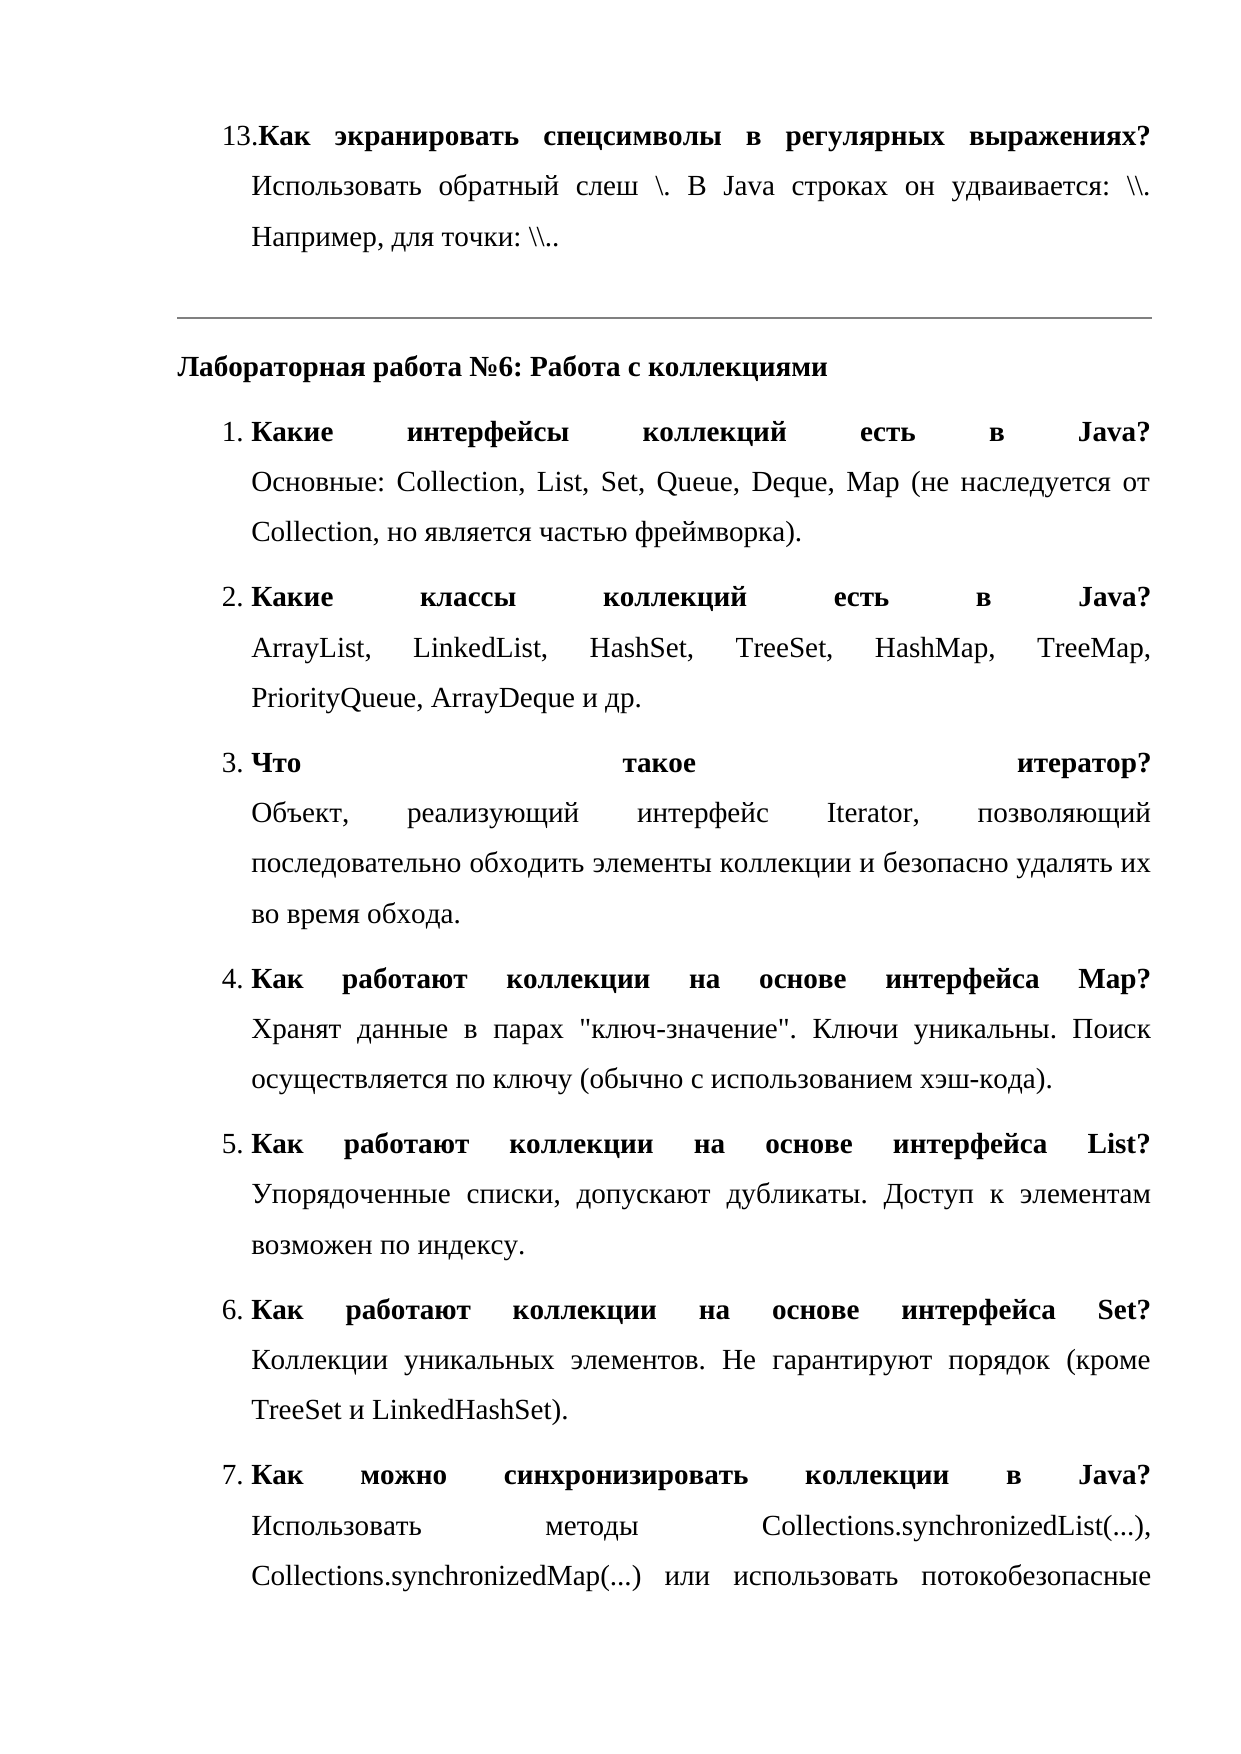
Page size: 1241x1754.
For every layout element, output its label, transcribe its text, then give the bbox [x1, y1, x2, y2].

list Как экранировать спецсимволы в регулярных выражениях? Использовать обратный слеш \. В Java строках он удваивается: \\. Например, для точки: \\.. [222, 118, 1152, 252]
list Как работают коллекции на основе интерфейса Map? Хранят данные в парах "ключ-значение". Ключи уникальны. Поиск осуществляется по ключу (обычно с использованием хэш-кода). [222, 961, 1152, 1095]
list Какие классы коллекций есть в Java? ArrayList, LinkedList, HashSet, TreeSet, HashMap, TreeMap, PriorityQueue, ArrayDeque и др. [222, 579, 1152, 713]
list Какие интерфейсы коллекций есть в Java? Основные: Collection, List, Set, Queue, Deque, Map (не наследуется от Collection, но является частью фреймворка). [222, 414, 1152, 548]
list Что такое итератор? Объект, реализующий интерфейс Iterator, позволяющий последовательно обходить элементы коллекции и безопасно удалять их во время обхода. [222, 745, 1152, 929]
subtitle Лабораторная работа №6: Работа с коллекциями [177, 349, 1152, 382]
list Как работают коллекции на основе интерфейса List? Упорядоченные списки, допускают дубликаты. Доступ к элементам возможен по индексу. [222, 1126, 1152, 1260]
list Как можно синхронизировать коллекции в Java? Использовать методы Collections.synchronizedList(...), Collections.synchronizedMap(...) или использовать потокобезопасные [222, 1457, 1152, 1591]
list Как работают коллекции на основе интерфейса Set? Коллекции уникальных элементов. Не гарантируют порядок (кроме TreeSet и LinkedHashSet). [222, 1292, 1152, 1426]
